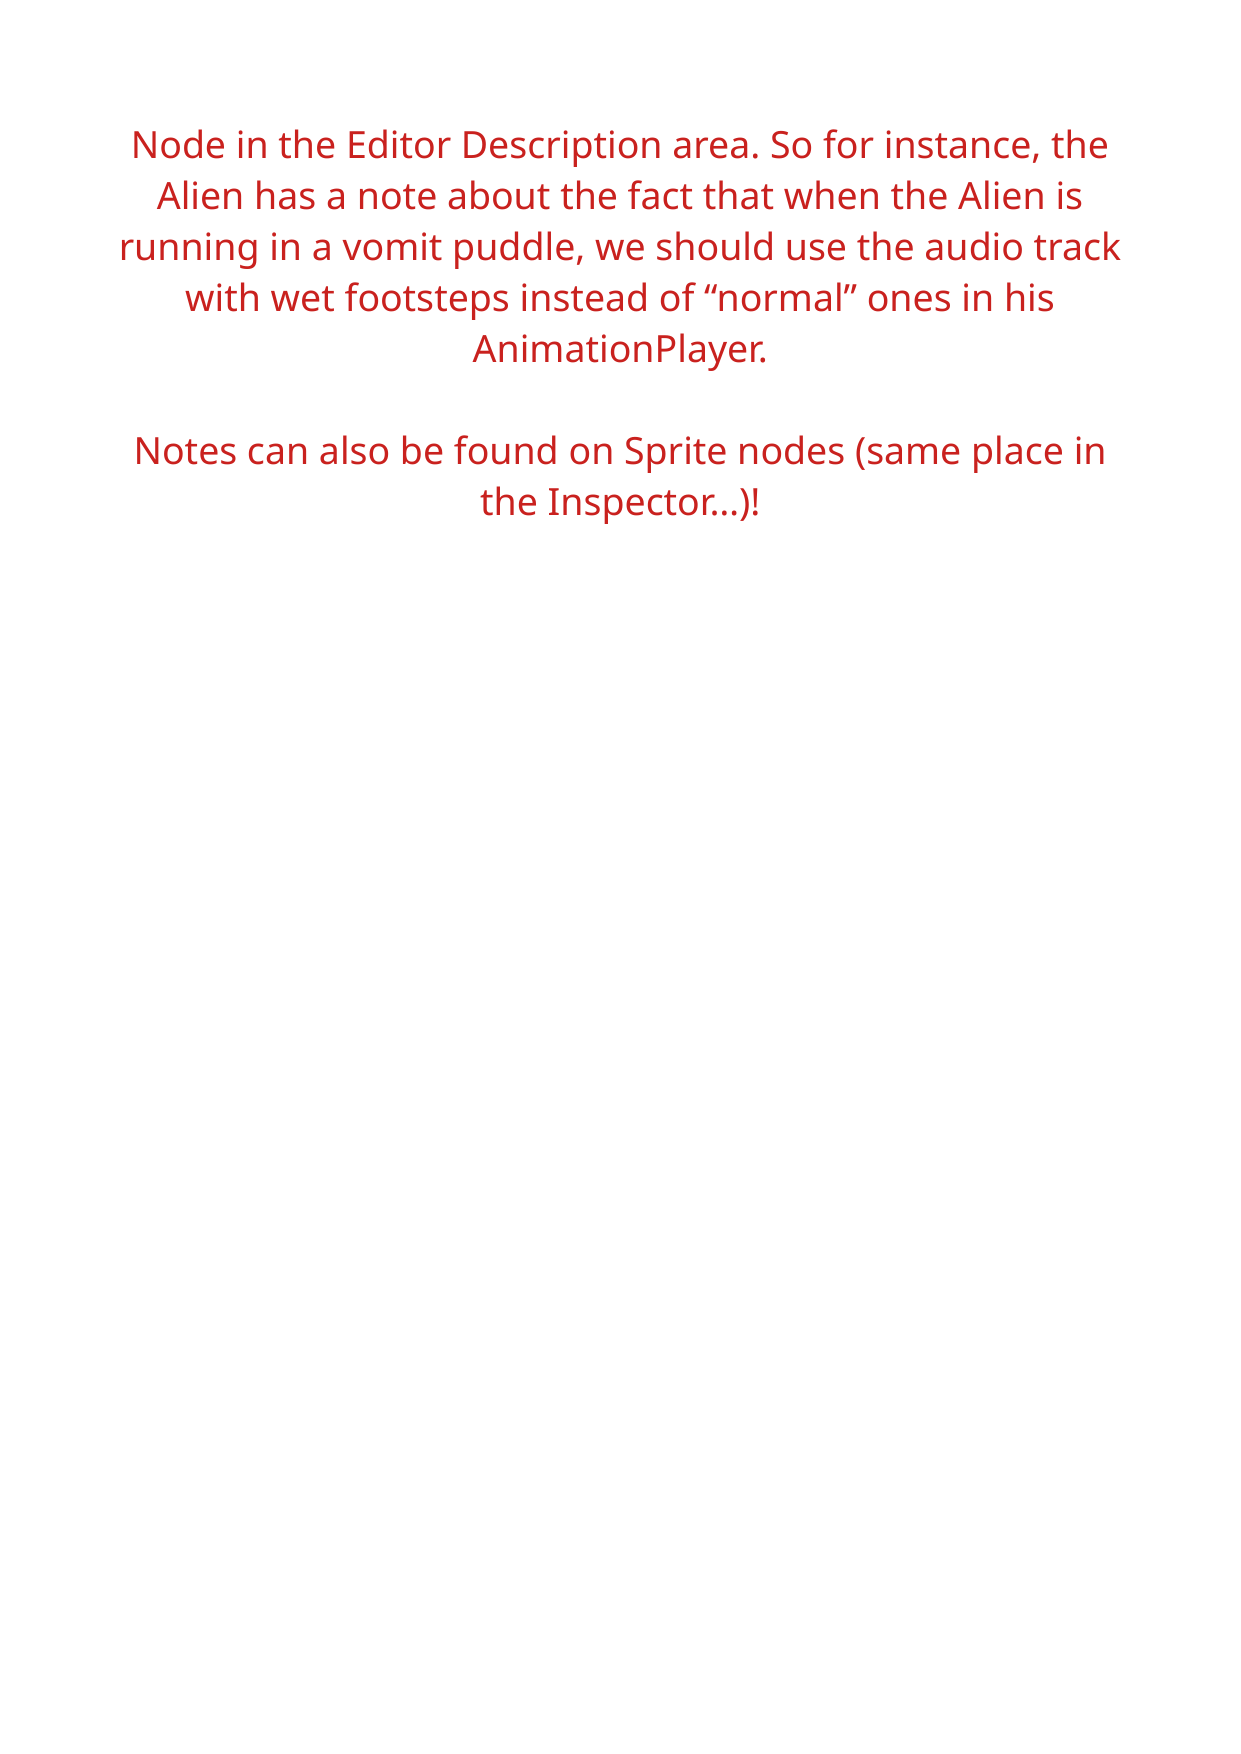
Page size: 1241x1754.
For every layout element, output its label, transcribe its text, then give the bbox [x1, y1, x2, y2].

text Notes can also be found on Sprite nodes (same place in the Inspector…)! [118, 424, 1122, 526]
text Node in the Editor Description area. So for instance, the Alien has a note about the fact that when the Alien is running in a vomit puddle, we should use the audio track with wet footsteps instead of “normal” ones in his AnimationPlayer. [118, 118, 1122, 373]
